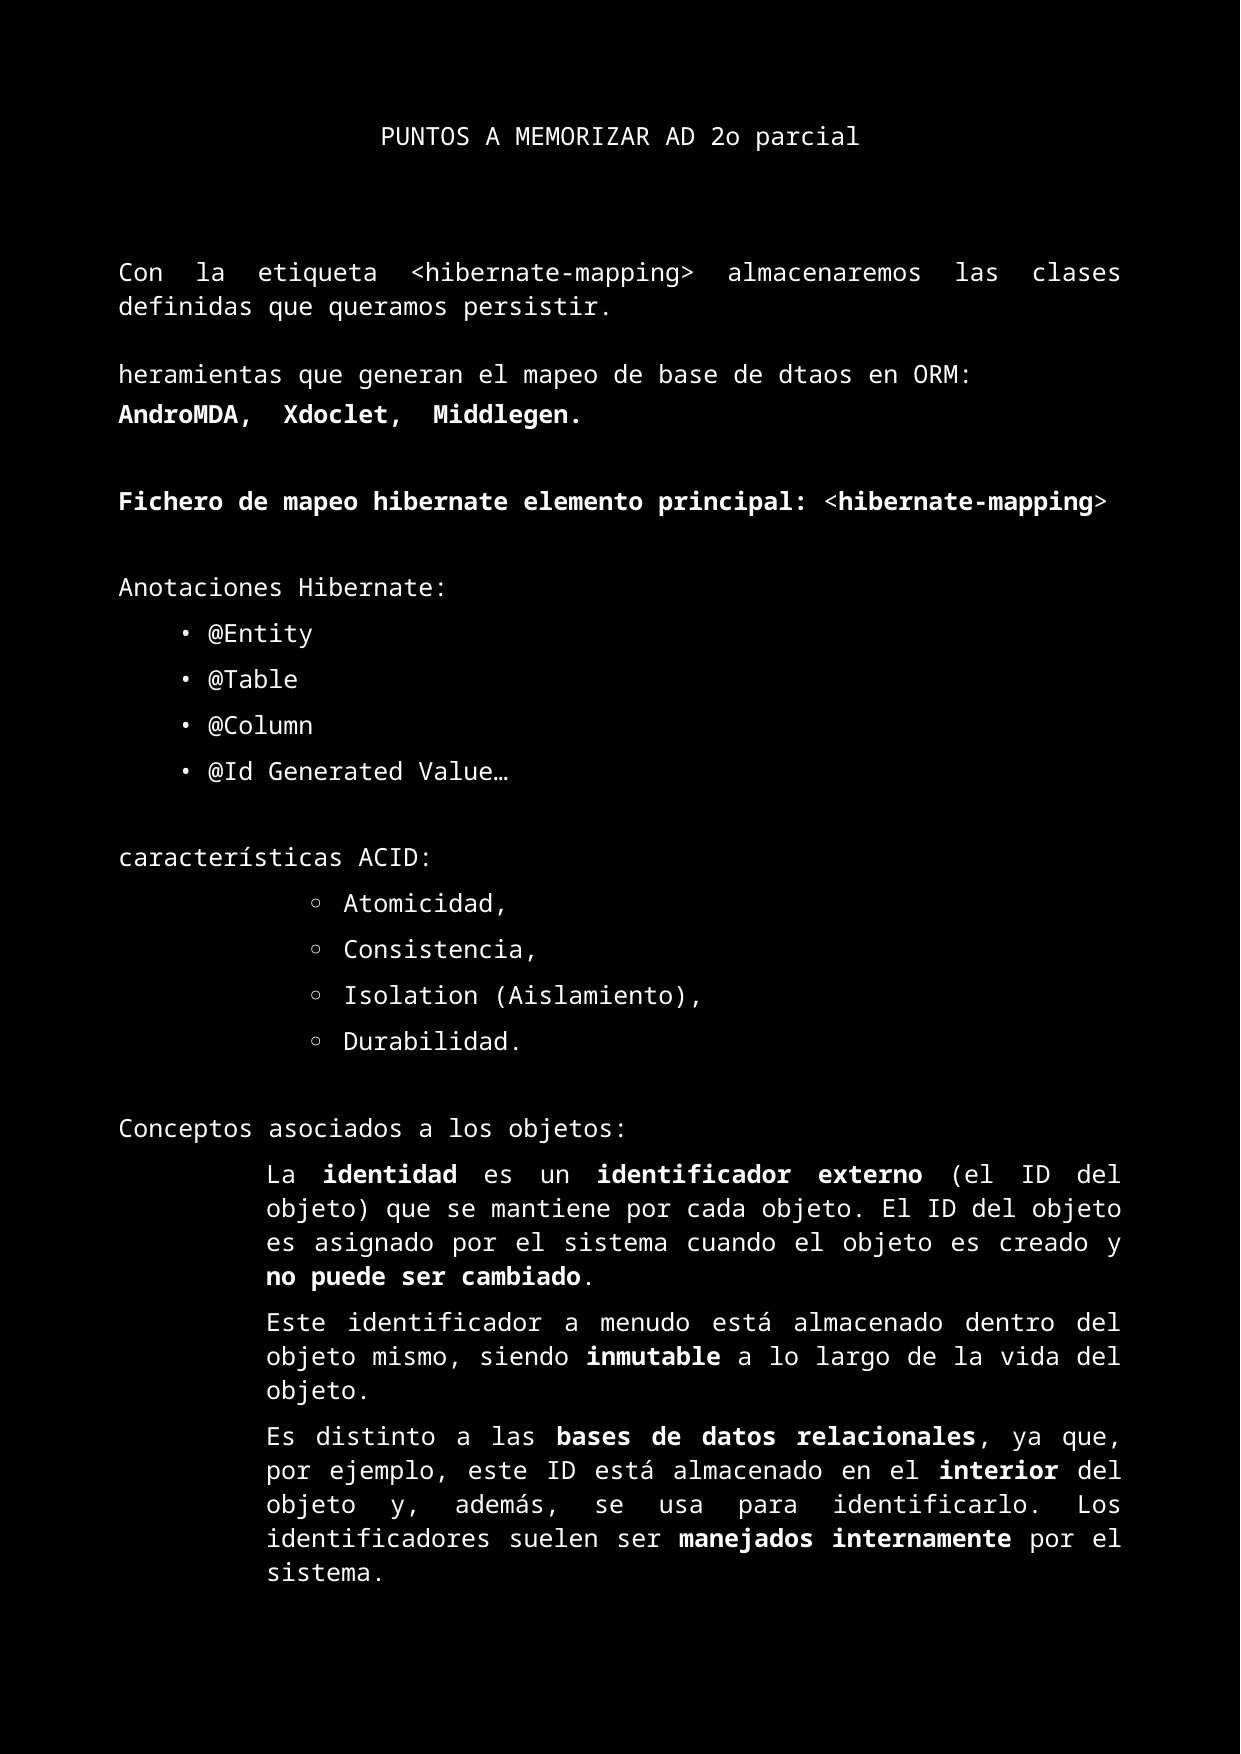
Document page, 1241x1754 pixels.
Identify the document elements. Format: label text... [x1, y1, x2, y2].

list Atomicidad, [306, 886, 1122, 920]
text Es distinto a las bases de datos relacionales, ya que, por ejemplo, este ID está almacenado en el interior del objeto y, además, se usa para identificarlo. Los identificadores suelen ser manejados internamente por el sistema. [266, 1418, 1122, 1589]
list Durabilidad. [306, 1024, 1122, 1058]
text Fichero de mapeo hibernate elemento principal: <hibernate-mapping> [118, 483, 1122, 517]
list Consistencia, [306, 932, 1122, 966]
text La identidad es un identificador externo (el ID del objeto) que se mantiene por cada objeto. El ID del objeto es asignado por el sistema cuando el objeto es creado y no puede ser cambiado. [266, 1156, 1122, 1292]
text • @Table [118, 662, 1122, 696]
text características ACID: [118, 840, 1122, 874]
text Con la etiqueta <hibernate-mapping> almacenaremos las clases definidas que queramos persistir. [118, 254, 1122, 322]
text Anotaciones Hibernate: [118, 570, 1122, 604]
text • @Entity [118, 616, 1122, 650]
list Isolation (Aislamiento), [306, 978, 1122, 1012]
text heramientas que generan el mapeo de base de dtaos en ORM: [118, 357, 1122, 391]
text • @Column [118, 707, 1122, 742]
text Conceptos asociados a los objetos: [118, 1110, 1122, 1144]
text PUNTOS A MEMORIZAR AD 2o parcial [118, 118, 1122, 152]
text Este identificador a menudo está almacenado dentro del objeto mismo, siendo inmutable a lo largo de la vida del objeto. [266, 1304, 1122, 1407]
text • @Id Generated Value… [118, 753, 1122, 787]
text AndroMDA, Xdoclet, Middlegen. [118, 397, 1122, 431]
